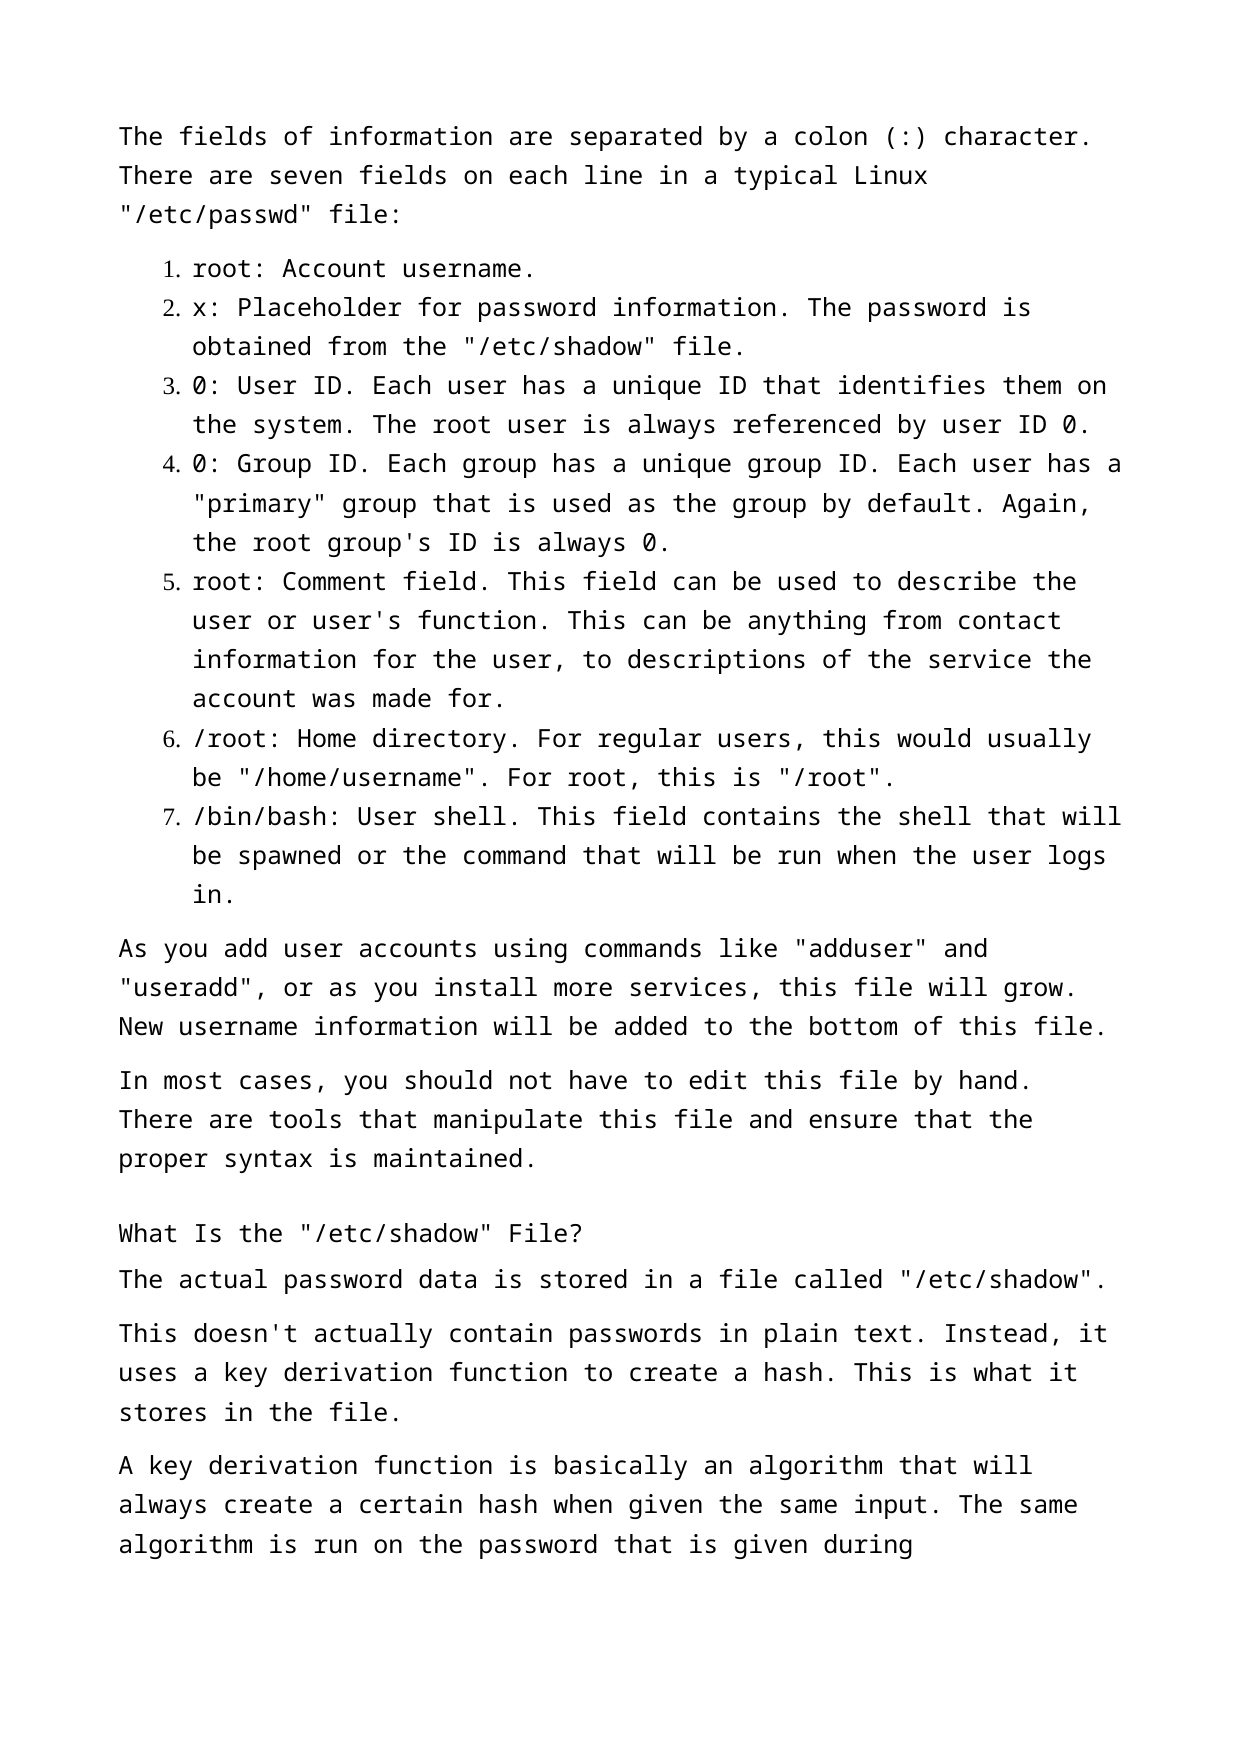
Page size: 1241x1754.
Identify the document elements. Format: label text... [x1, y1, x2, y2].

text As you add user accounts using commands like "adduser" and "useradd", or as you install more services, this file will grow. New username information will be added to the bottom of this file. [118, 931, 1122, 1043]
text In most cases, you should not have to edit this file by hand. There are tools that manipulate this file and ensure that the proper syntax is maintained. [118, 1063, 1122, 1175]
text The fields of information are separated by a colon (:) character. There are seven fields on each line in a typical Linux "/etc/passwd" file: [118, 118, 1122, 231]
list root: Comment field. This field can be used to describe the user or user's function. This can be anything from contact information for the user, to descriptions of the service the account was made for. [162, 563, 1122, 715]
list /bin/bash: User shell. This field contains the shell that will be spawned or the command that will be run when the user logs in. [162, 798, 1122, 911]
list /root: Home directory. For regular users, this would usually be "/home/username". For root, this is "/root". [162, 720, 1122, 793]
subtitle What Is the "/etc/shadow" File? [118, 1216, 1122, 1250]
list root: Account username. [162, 250, 1122, 284]
text The actual password data is stored in a file called "/etc/shadow". [118, 1262, 1122, 1296]
text This doesn't actually contain passwords in plain text. Instead, it uses a key derivation function to create a hash. This is what it stores in the file. [118, 1316, 1122, 1428]
list 0: Group ID. Each group has a unique group ID. Each user has a "primary" group that is used as the group by default. Again, the root group's ID is always 0. [162, 446, 1122, 558]
text A key derivation function is basically an algorithm that will always create a certain hash when given the same input. The same algorithm is run on the password that is given during [118, 1448, 1122, 1560]
list x: Placeholder for password information. The password is obtained from the "/etc/shadow" file. [162, 289, 1122, 363]
list 0: User ID. Each user has a unique ID that identifies them on the system. The root user is always referenced by user ID 0. [162, 368, 1122, 441]
